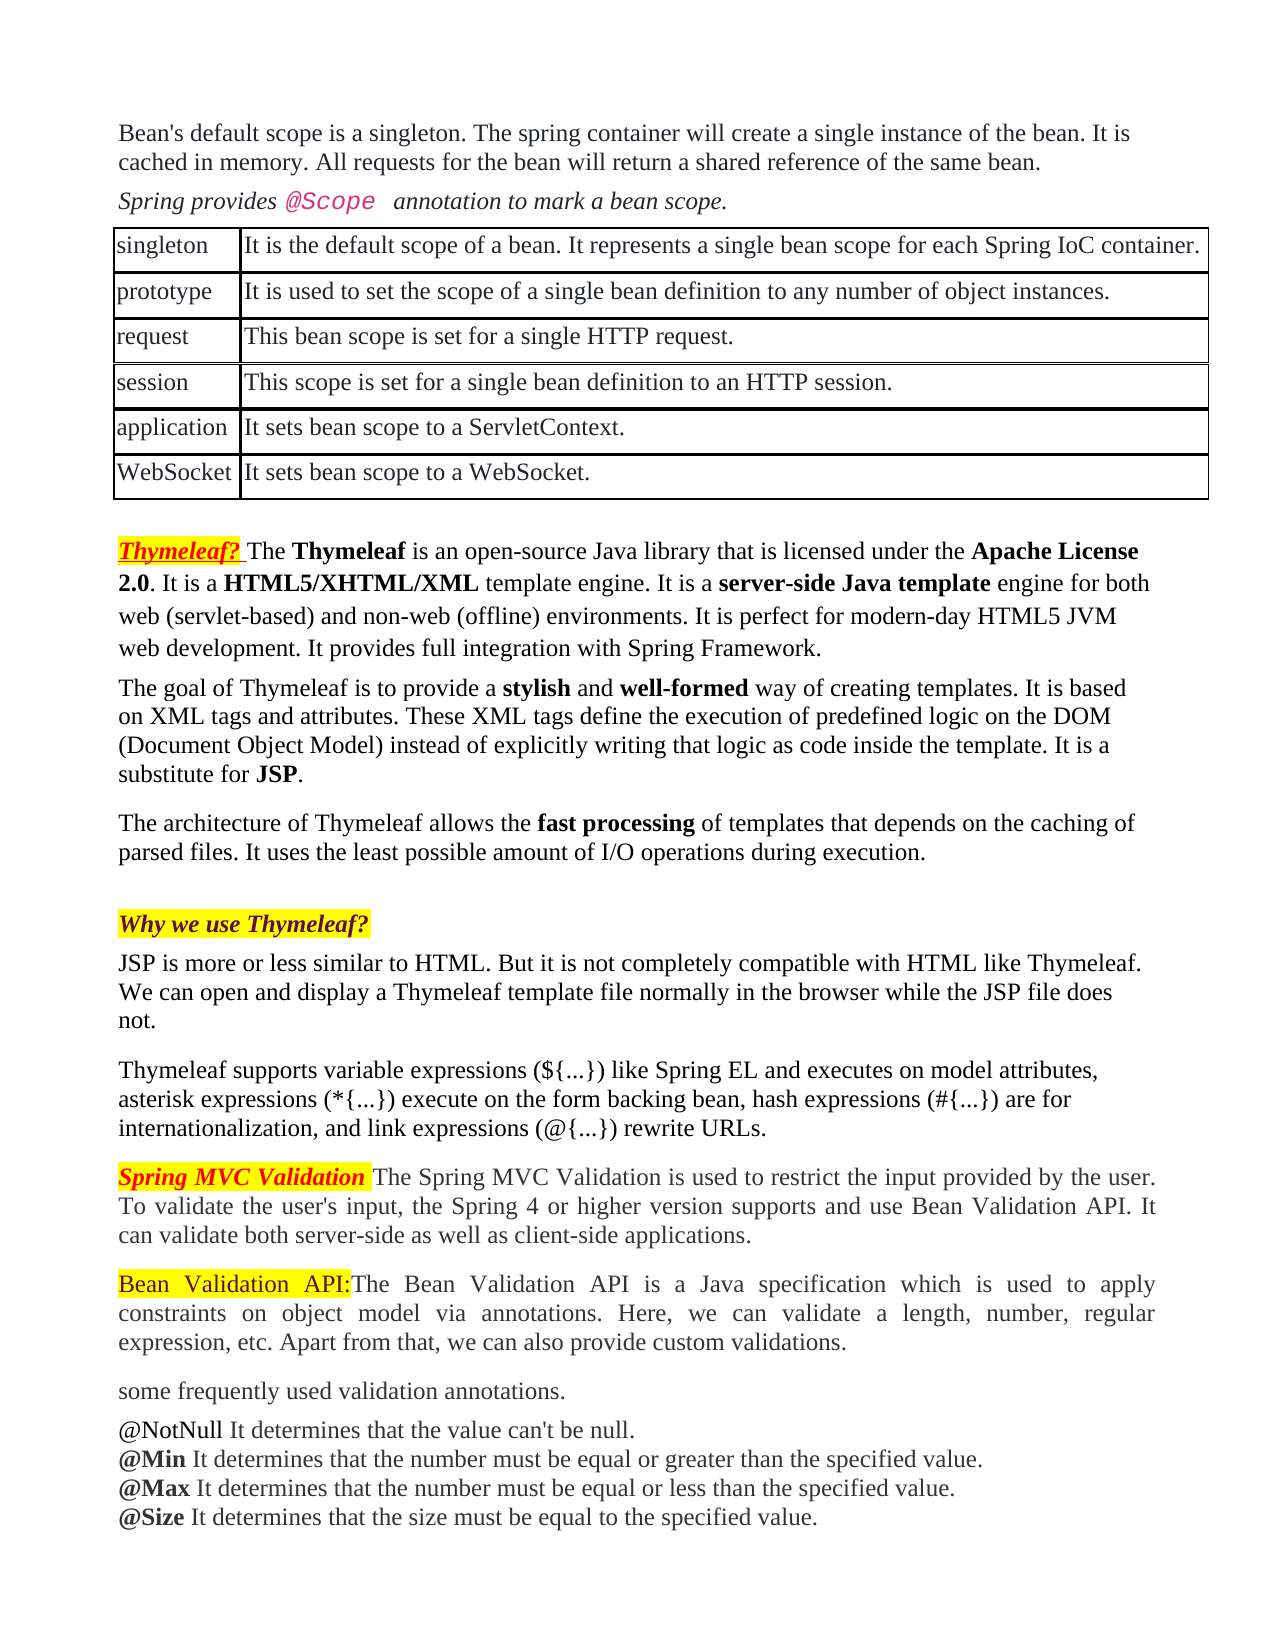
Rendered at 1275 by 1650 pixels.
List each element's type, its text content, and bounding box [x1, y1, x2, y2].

table_cell WebSocket [115, 456, 239, 498]
table_header It is the default scope of a bean. It represents a single bean scope for each Spring IoC container. [242, 229, 1208, 271]
text Thymeleaf? The Thymeleaf is an open-source Java library that is licensed under the Apache License 2.0. It is a HTML5/XHTML/XML template engine. It is a server-side Java template engine for both web (servlet-based) and non-web (offline) environments. It is perfect for modern-day HTML5 JVM web development. It provides full integration with Spring Framework. [118, 532, 1157, 662]
table_cell prototype [115, 274, 239, 317]
text Thymeleaf supports variable expressions (${...}) like Spring EL and executes on model attributes, asterisk expressions (*{...}) execute on the form backing bean, hash expressions (#{...}) are for internationalization, and link expressions (@{...}) rewrite URLs. [118, 1055, 1157, 1141]
table_cell request [115, 320, 239, 362]
text Bean Validation API:The Bean Validation API is a Java specification which is used to apply constraints on object model via annotations. Here, we can validate a length, number, regular expression, etc. Apart from that, we can also provide custom validations. [118, 1269, 1157, 1356]
table_cell It sets bean scope to a WebSocket. [242, 456, 1208, 498]
table_cell This bean scope is set for a single HTTP request. [242, 320, 1208, 362]
text Spring MVC Validation The Spring MVC Validation is used to restrict the input provided by the user. To validate the user's input, the Spring 4 or higher version supports and use Bean Validation API. It can validate both server-side as well as client-side applications. [118, 1162, 1157, 1248]
text The goal of Thymeleaf is to provide a stylish and well-formed way of creating templates. It is based on XML tags and attributes. These XML tags define the execution of predefined logic on the DOM (Document Object Model) instead of explicitly writing that logic as code inside the template. It is a substitute for JSP. [118, 673, 1157, 788]
subtitle Why we use Thymeleaf? [118, 905, 1157, 938]
text @NotNull It determines that the value can't be null. [118, 1416, 1157, 1444]
table_cell This scope is set for a single bean definition to an HTTP session. [242, 365, 1208, 407]
table_cell It is used to set the scope of a single bean definition to any number of object instances. [242, 274, 1208, 317]
table_cell session [115, 365, 239, 407]
table_header singleton [115, 229, 239, 271]
text JSP is more or less similar to HTML. But it is not completely compatible with HTML like Thymeleaf. We can open and display a Thymeleaf template file normally in the browser while the JSP file does not. [118, 948, 1157, 1034]
text Spring provides @Scope annotation to mark a bean scope. [118, 186, 1157, 217]
text @Size It determines that the size must be equal to the specified value. [118, 1502, 1157, 1531]
table_cell application [115, 411, 239, 453]
text Bean's default scope is a singleton. The spring container will create a single instance of the bean. It is cached in memory. All requests for the bean will return a shared reference of the same bean. [118, 118, 1157, 176]
text some frequently used validation annotations. [118, 1376, 1157, 1405]
text The architecture of Thymeleaf allows the fast processing of templates that depends on the caching of parsed files. It uses the least possible amount of I/O operations during execution. [118, 808, 1157, 866]
table_cell It sets bean scope to a ServletContext. [242, 411, 1208, 453]
text C++ vs Java [118, 876, 1157, 905]
text @Max It determines that the number must be equal or less than the specified value. [118, 1473, 1157, 1502]
text @Min It determines that the number must be equal or greater than the specified value. [118, 1444, 1157, 1473]
